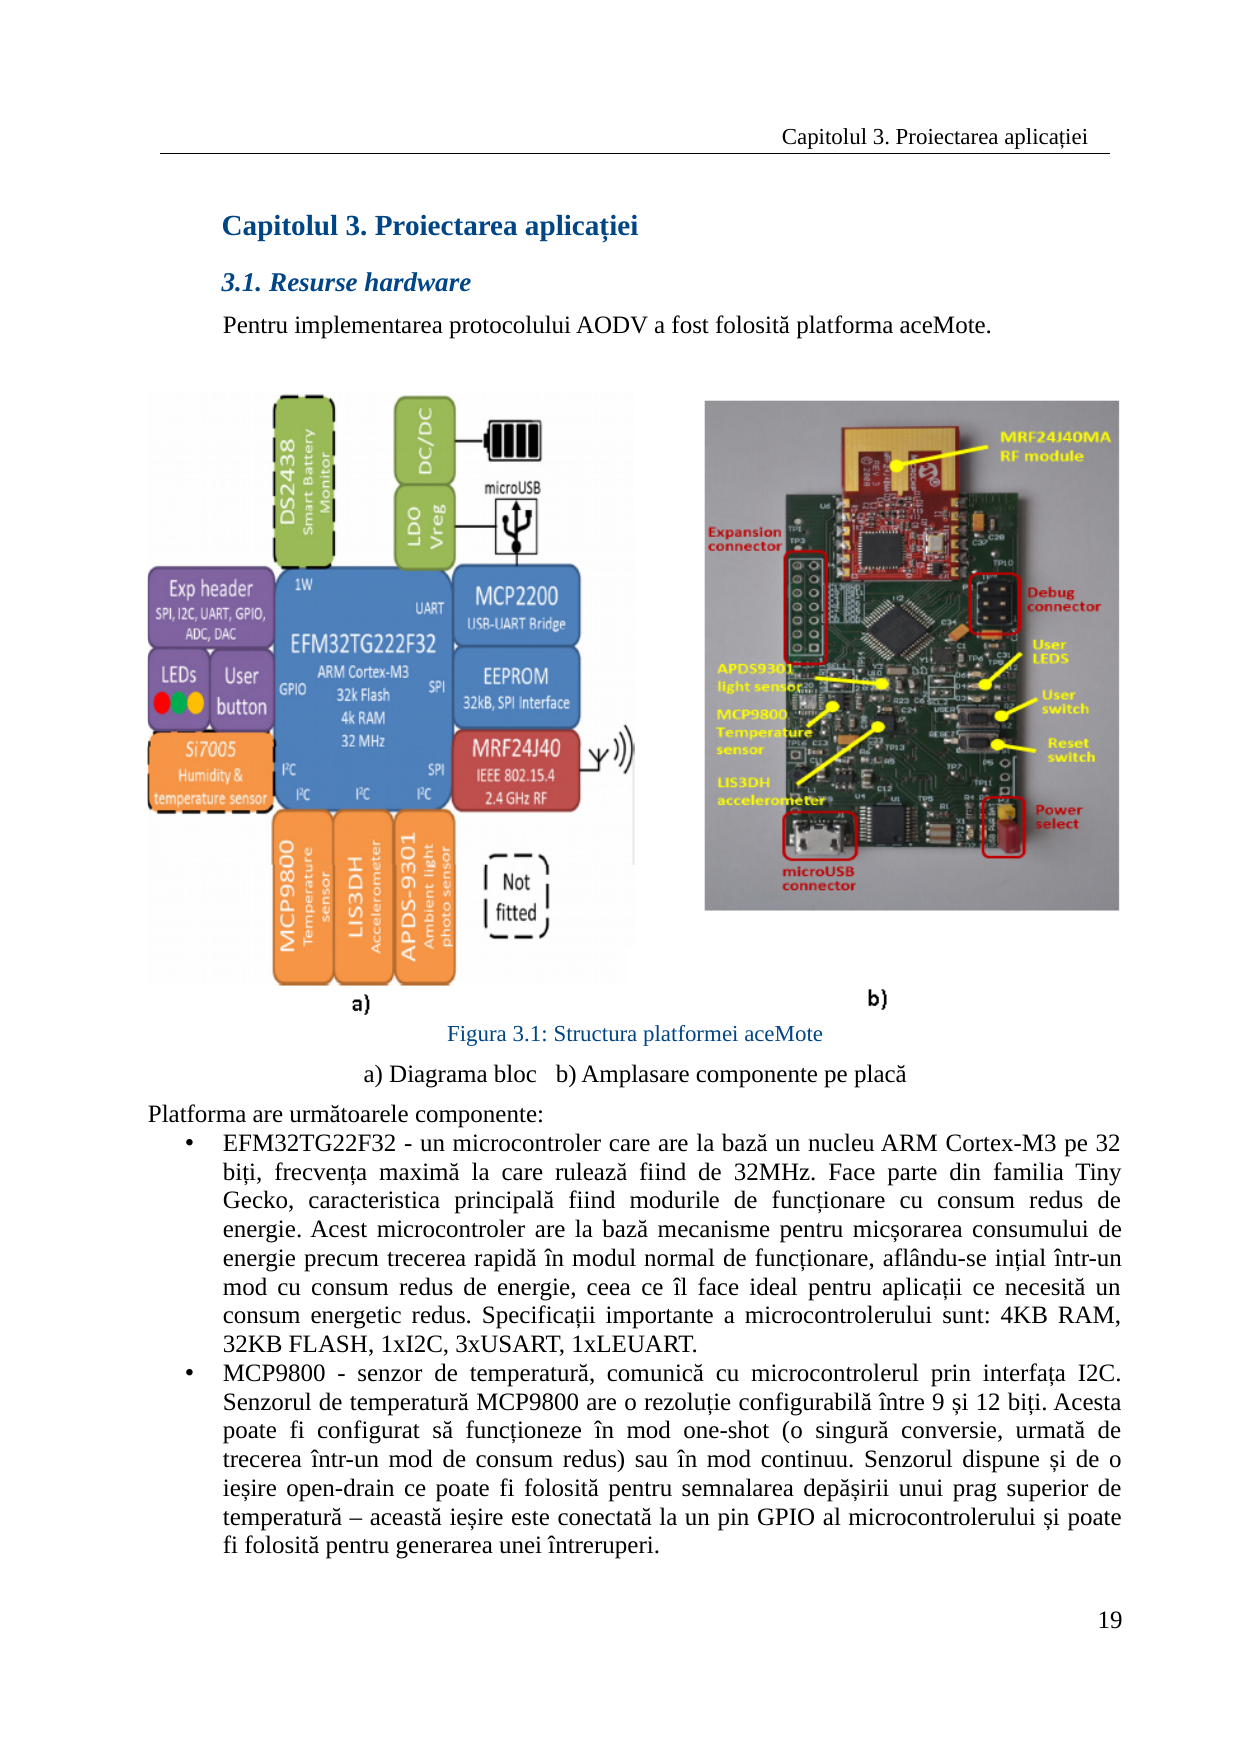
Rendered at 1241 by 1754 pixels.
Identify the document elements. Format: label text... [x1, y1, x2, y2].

subtitle Resurse hardware [221, 266, 1122, 297]
subtitle Proiectarea aplicației [221, 208, 1122, 241]
list EFM32TG22F32 - un microcontroler care are la bază un nucleu ARM Cortex-M3 pe 32 biți, frecvența maximă la care rulează fiind de 32MHz. Face parte din familia Tiny Gecko, caracteristica principală fiind modurile de funcționare cu consum redus de energie. Acest microcontroler are la bază mecanisme pentru micșorarea consumului de energie precum trecerea rapidă în modul normal de funcționare, aflându-se ințial într-un mod cu consum redus de energie, ceea ce îl face ideal pentru aplicații ce necesită un consum energetic redus. Specificații importante a microcontrolerului sunt: 4KB RAM, 32KB FLASH, 1xI2C, 3xUSART, 1xLEUART. [185, 1128, 1122, 1358]
picture [147, 378, 1123, 1020]
list MCP9800 - senzor de temperatură, comunică cu microcontrolerul prin interfața I2C. Senzorul de temperatură MCP9800 are o rezoluție configurabilă între 9 și 12 biți. Acesta poate fi configurat să funcționeze în mod one-shot (o singură conversie, urmată de trecerea într-un mod de consum redus) sau în mod continuu. Senzorul dispune și de o ieșire open-drain ce poate fi folosită pentru semnalarea depășirii unui prag superior de temperatură – această ieșire este conectată la un pin GPIO al microcontrolerului și poate fi folosită pentru generarea unei întreruperi. [185, 1358, 1122, 1559]
text [148, 367, 1122, 378]
text Figura 3.1: Structura platformei aceMote [148, 1020, 1122, 1046]
text a) Diagrama bloc b) Amplasare componente pe placă [148, 1059, 1122, 1087]
text Pentru implementarea protocolului AODV a fost folosită platforma aceMote. [148, 310, 1122, 338]
text [148, 1046, 1122, 1059]
text Platforma are următoarele componente: [148, 1087, 1122, 1128]
